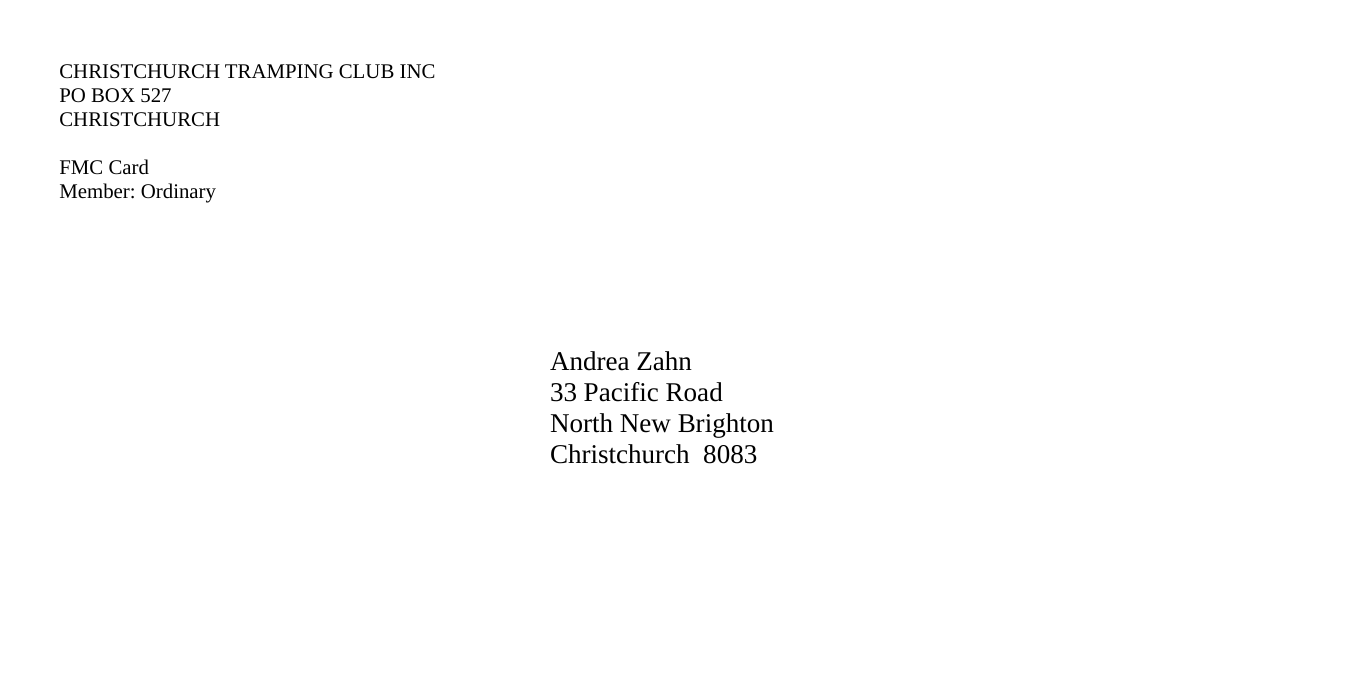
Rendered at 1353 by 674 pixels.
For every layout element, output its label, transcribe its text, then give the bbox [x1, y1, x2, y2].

text North New Brighton [550, 407, 1293, 438]
text CHRISTCHURCH TRAMPING CLUB INC [59, 59, 1293, 83]
text CHRISTCHURCH [59, 107, 1293, 131]
text Andrea Zahn [550, 345, 1293, 376]
text 33 Pacific Road [550, 376, 1293, 407]
text FMC Card [59, 155, 1293, 179]
text Christchurch 8083 [550, 438, 1293, 469]
text Member: Ordinary [59, 179, 1293, 203]
text PO BOX 527 [59, 83, 1293, 107]
